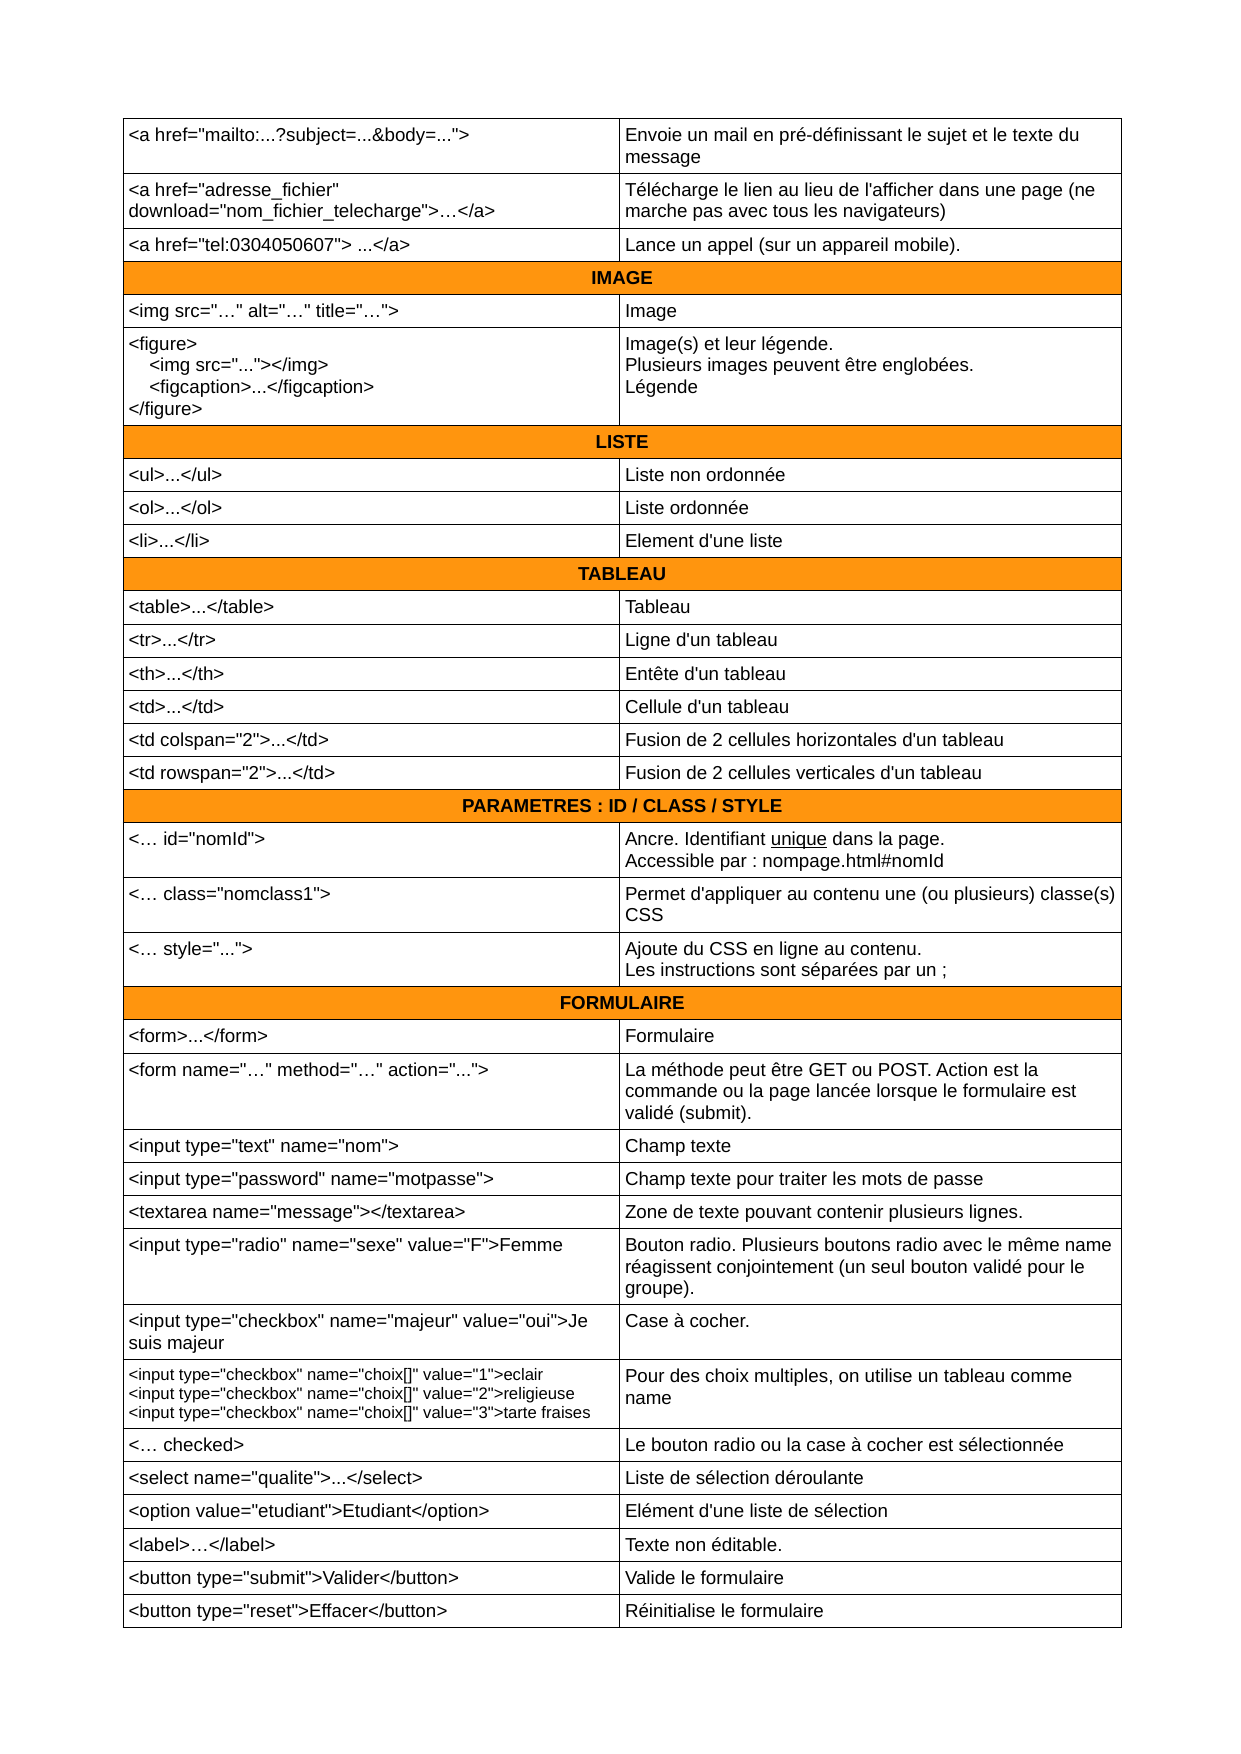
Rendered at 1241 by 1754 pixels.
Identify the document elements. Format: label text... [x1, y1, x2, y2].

table_cell <a href="tel:0304050607"> ...</a> [124, 229, 619, 261]
table_cell Cellule d'un tableau [620, 691, 1121, 723]
table_cell Texte non éditable. [620, 1529, 1121, 1561]
table_cell <input type="password" name="motpasse"> [124, 1163, 619, 1195]
table_cell <a href="adresse_fichier" download="nom_fichier_telecharge">…</a> [124, 174, 619, 227]
table_cell <option value="etudiant">Etudiant</option> [124, 1495, 619, 1527]
table_cell <button type="reset">Effacer</button> [124, 1595, 619, 1627]
table_cell FORMULAIRE [124, 987, 1121, 1019]
table_cell Le bouton radio ou la case à cocher est sélectionnée [620, 1429, 1121, 1461]
table_cell Liste de sélection déroulante [620, 1462, 1121, 1494]
table_cell Formulaire [620, 1020, 1121, 1052]
table_cell Case à cocher. [620, 1305, 1121, 1359]
table_cell Champ texte [620, 1130, 1121, 1162]
table_cell <table>...</table> [124, 591, 619, 623]
table_cell <input type="checkbox" name="majeur" value="oui">Je suis majeur [124, 1305, 619, 1359]
table_cell Element d'une liste [620, 525, 1121, 557]
table_cell <img src="…" alt="…" title="…"> [124, 295, 619, 327]
table_cell La méthode peut être GET ou POST. Action est la commande ou la page lancée lorsque le formulaire est validé (submit). [620, 1054, 1121, 1129]
table_cell Ligne d'un tableau [620, 625, 1121, 657]
table_cell <… style="..."> [124, 933, 619, 986]
table_cell Image [620, 295, 1121, 327]
table_cell <input type="checkbox" name="choix[]" value="1">eclair <input type="checkbox" name="choix[]" value="2">religieuse <input type="checkbox" name="choix[]" value="3">tarte fraises [124, 1360, 619, 1428]
table_cell IMAGE [124, 262, 1121, 294]
table_cell <label>…</label> [124, 1529, 619, 1561]
table_cell <figure> <img src="..."></img> <figcaption>...</figcaption> </figure> [124, 328, 619, 425]
table_cell Tableau [620, 591, 1121, 623]
table_cell Liste non ordonnée [620, 459, 1121, 491]
table_cell <form>...</form> [124, 1020, 619, 1052]
table_cell <input type="radio" name="sexe" value="F">Femme [124, 1229, 619, 1304]
table_cell Zone de texte pouvant contenir plusieurs lignes. [620, 1196, 1121, 1228]
table_cell Ajoute du CSS en ligne au contenu. Les instructions sont séparées par un ; [620, 933, 1121, 986]
table_cell LISTE [124, 426, 1121, 458]
table_cell <td>...</td> [124, 691, 619, 723]
table_cell Ancre. Identifiant unique dans la page. Accessible par : nompage.html#nomId [620, 823, 1121, 877]
table_cell Bouton radio. Plusieurs boutons radio avec le même name réagissent conjointement (un seul bouton validé pour le groupe). [620, 1229, 1121, 1304]
table_cell Valide le formulaire [620, 1562, 1121, 1594]
table_cell <td rowspan="2">...</td> [124, 757, 619, 789]
table_cell Télécharge le lien au lieu de l'afficher dans une page (ne marche pas avec tous les navigateurs) [620, 174, 1121, 227]
table_cell <tr>...</tr> [124, 625, 619, 657]
table_cell Image(s) et leur légende. Plusieurs images peuvent être englobées. Légende [620, 328, 1121, 425]
table_cell Réinitialise le formulaire [620, 1595, 1121, 1627]
table_cell TABLEAU [124, 558, 1121, 590]
table_cell Elément d'une liste de sélection [620, 1495, 1121, 1527]
table_cell <ul>...</ul> [124, 459, 619, 491]
table_cell <… class="nomclass1"> [124, 878, 619, 932]
table_cell Entête d'un tableau [620, 658, 1121, 690]
table_cell Lance un appel (sur un appareil mobile). [620, 229, 1121, 261]
table_cell PARAMETRES : ID / CLASS / STYLE [124, 790, 1121, 822]
table_cell <ol>...</ol> [124, 492, 619, 524]
table_cell <… id="nomId"> [124, 823, 619, 877]
table_cell Liste ordonnée [620, 492, 1121, 524]
table_cell Pour des choix multiples, on utilise un tableau comme name [620, 1360, 1121, 1428]
table_cell <td colspan="2">...</td> [124, 724, 619, 756]
table_cell <form name="…" method="…" action="..."> [124, 1054, 619, 1129]
table_cell <input type="text" name="nom"> [124, 1130, 619, 1162]
table_cell Permet d'appliquer au contenu une (ou plusieurs) classe(s) CSS [620, 878, 1121, 932]
table_cell <textarea name="message"></textarea> [124, 1196, 619, 1228]
table_cell <select name="qualite">...</select> [124, 1462, 619, 1494]
table_cell <… checked> [124, 1429, 619, 1461]
table_cell <th>...</th> [124, 658, 619, 690]
table_cell Champ texte pour traiter les mots de passe [620, 1163, 1121, 1195]
table_cell <li>...</li> [124, 525, 619, 557]
table_cell <button type="submit">Valider</button> [124, 1562, 619, 1594]
table_cell Envoie un mail en pré-définissant le sujet et le texte du message [620, 119, 1121, 173]
table_cell <a href="mailto:...?subject=...&body=..."> [124, 119, 619, 173]
table_cell Fusion de 2 cellules verticales d'un tableau [620, 757, 1121, 789]
table_cell Fusion de 2 cellules horizontales d'un tableau [620, 724, 1121, 756]
